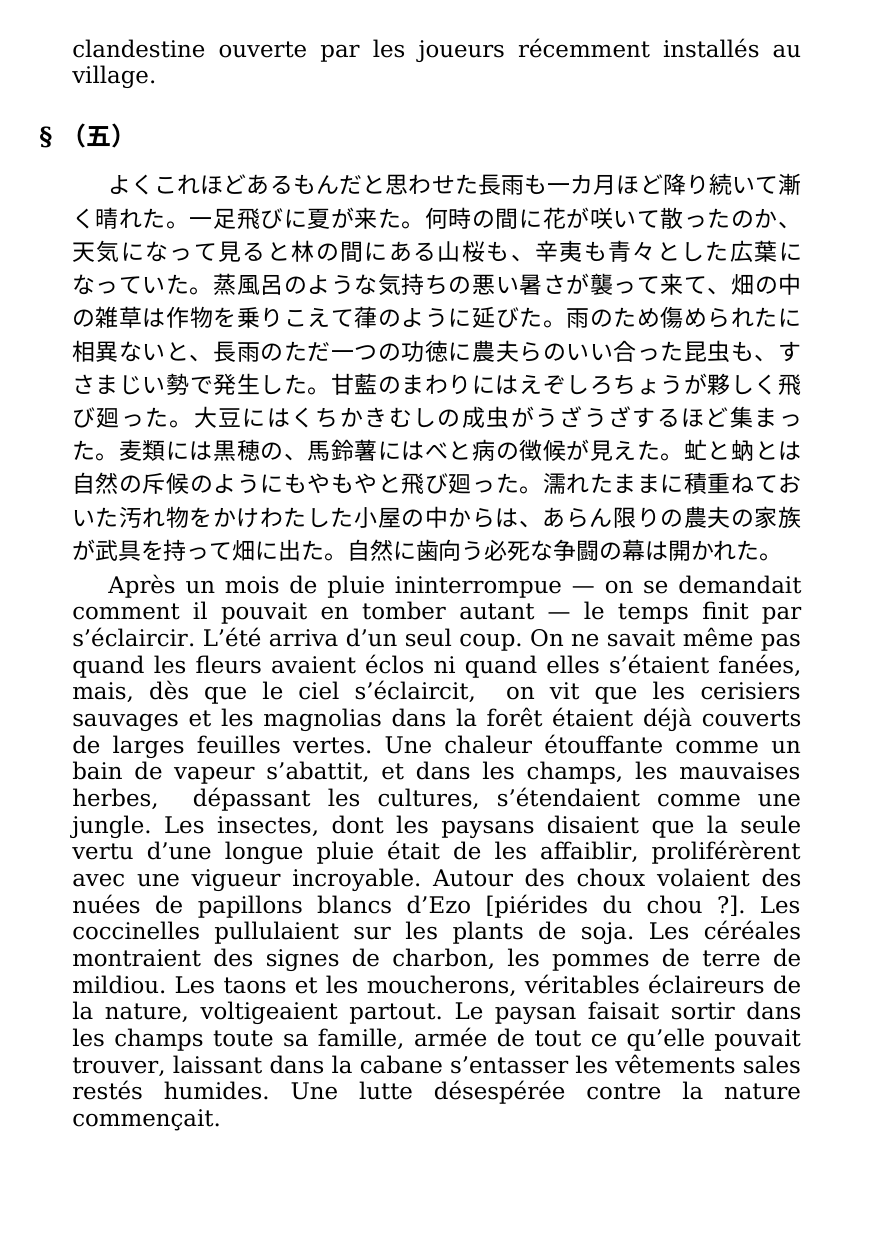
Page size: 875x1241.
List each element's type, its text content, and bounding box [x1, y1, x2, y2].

text よくこれほどあるもんだと思わせた長雨も一カ月ほど降り続いて漸く晴れた。一足飛びに夏が来た。何時の間に花が咲いて散ったのか、天気になって見ると林の間にある山桜も、辛夷も青々とした広葉になっていた。蒸風呂のような気持ちの悪い暑さが襲って来て、畑の中の雑草は作物を乗りこえて葎のように延びた。雨のため傷められたに相異ないと、長雨のただ一つの功徳に農夫らのいい合った昆虫も、すさまじい勢で発生した。甘藍のまわりにはえぞしろちょうが夥しく飛び廻った。大豆にはくちかきむしの成虫がうざうざするほど集まった。麦類には黒穂の、馬鈴薯にはべと病の徴候が見えた。虻と蚋とは自然の斥候のようにもやもやと飛び廻った。濡れたままに積重ねておいた汚れ物をかけわたした小屋の中からは、あらん限りの農夫の家族が武具を持って畑に出た。自然に歯向う必死な争闘の幕は開かれた。 [72, 167, 802, 566]
text clandestine ouverte par les joueurs récemment installés au village. [72, 36, 802, 89]
subtitle § （五） [36, 113, 838, 155]
text Après un mois de pluie ininterrompue — on se demandait comment il pouvait en tomber autant — le temps finit par s’éclaircir. L’été arriva d’un seul coup. On ne savait même pas quand les fleurs avaient éclos ni quand elles s’étaient fanées, mais, dès que le ciel s’éclaircit, on vit que les cerisiers sauvages et les magnolias dans la forêt étaient déjà couverts de larges feuilles vertes. Une chaleur étouffante comme un bain de vapeur s’abattit, et dans les champs, les mauvaises herbes, dépassant les cultures, s’étendaient comme une jungle. Les insectes, dont les paysans disaient que la seule vertu d’une longue pluie était de les affaiblir, proliférèrent avec une vigueur incroyable. Autour des choux volaient des nuées de papillons blancs d’Ezo [piérides du chou ?]. Les coccinelles pullulaient sur les plants de soja. Les céréales montraient des signes de charbon, les pommes de terre de mildiou. Les taons et les moucherons, véritables éclaireurs de la nature, voltigeaient partout. Le paysan faisait sortir dans les champs toute sa famille, armée de tout ce qu’elle pouvait trouver, laissant dans la cabane s’entasser les vêtements sales restés humides. Une lutte désespérée contre la nature commençait. [72, 572, 802, 1132]
